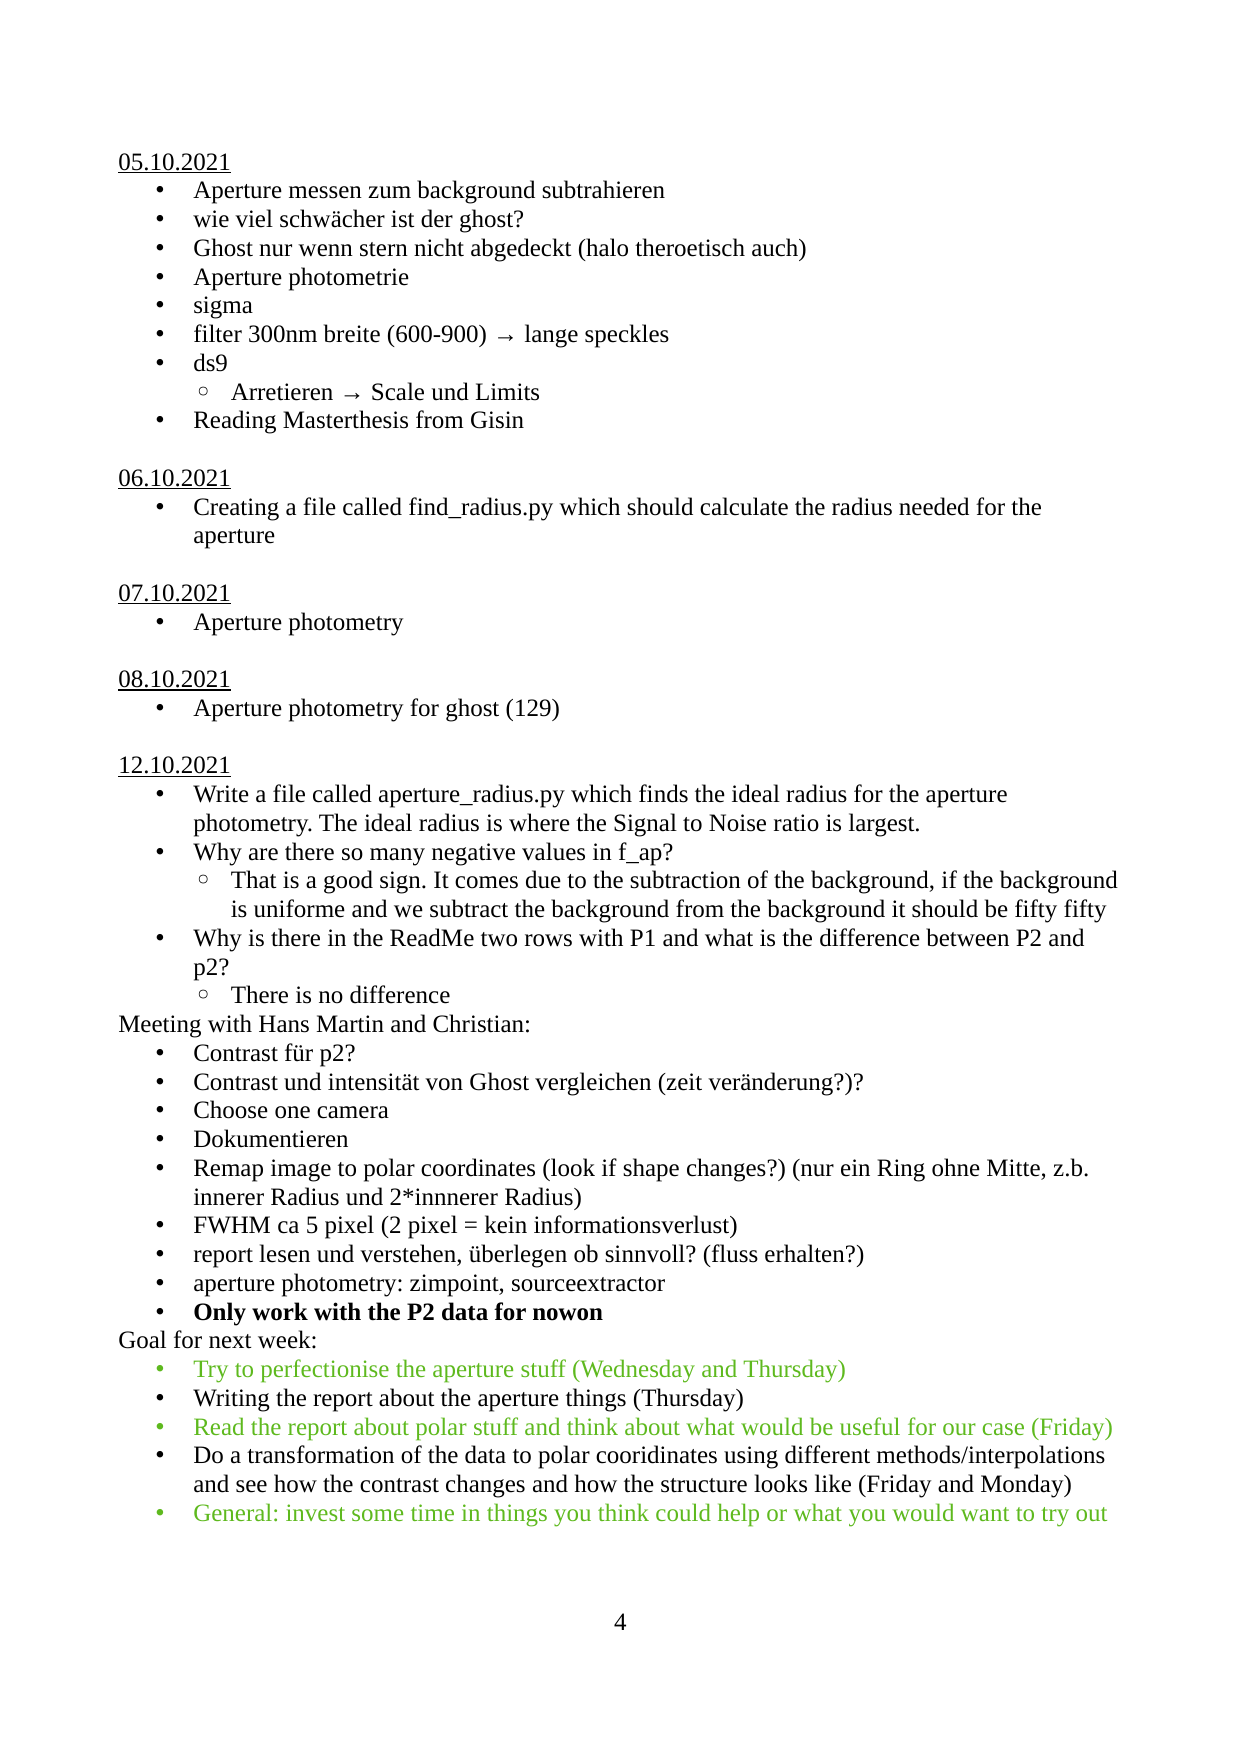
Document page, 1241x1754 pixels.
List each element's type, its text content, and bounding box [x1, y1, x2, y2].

text Goal for next week: [118, 1326, 1122, 1354]
text 12.10.2021 [118, 751, 1122, 779]
list Why is there in the ReadMe two rows with P1 and what is the difference between P2 and p2? [156, 923, 1122, 981]
list filter 300nm breite (600-900) → lange speckles [156, 319, 1122, 348]
list sigma [156, 291, 1122, 319]
text 08.10.2021 [118, 664, 1122, 693]
list Remap image to polar coordinates (look if shape changes?) (nur ein Ring ohne Mitte, z.b. innerer Radius und 2*innnerer Radius) [156, 1153, 1122, 1211]
list wie viel schwächer ist der ghost? [156, 204, 1122, 233]
list Choose one camera [156, 1096, 1122, 1124]
list Only work with the P2 data for nowon [156, 1297, 1122, 1326]
list Writing the report about the aperture things (Thursday) [156, 1383, 1122, 1412]
list Try to perfectionise the aperture stuff (Wednesday and Thursday) [156, 1354, 1122, 1383]
list Contrast und intensität von Ghost vergleichen (zeit veränderung?)? [156, 1067, 1122, 1096]
text Meeting with Hans Martin and Christian: [118, 1009, 1122, 1038]
list Ghost nur wenn stern nicht abgedeckt (halo theroetisch auch) [156, 233, 1122, 262]
list That is a good sign. It comes due to the subtraction of the background, if the background is uniforme and we subtract the background from the background it should be fifty fifty [193, 866, 1122, 923]
list Read the report about polar stuff and think about what would be useful for our case (Friday) [156, 1412, 1122, 1441]
list Do a transformation of the data to polar cooridinates using different methods/interpolations and see how the contrast changes and how the structure looks like (Friday and Monday) [156, 1441, 1122, 1498]
list ds9 [156, 348, 1122, 377]
list report lesen und verstehen, überlegen ob sinnvoll? (fluss erhalten?) [156, 1239, 1122, 1268]
list Write a file called aperture_radius.py which finds the ideal radius for the aperture photometry. The ideal radius is where the Signal to Noise ratio is largest. [156, 779, 1122, 837]
list Dokumentieren [156, 1124, 1122, 1153]
list Creating a file called find_radius.py which should calculate the radius needed for the aperture [156, 492, 1122, 549]
list Aperture photometry for ghost (129) [156, 693, 1122, 722]
list aperture photometry: zimpoint, sourceextractor [156, 1268, 1122, 1297]
list There is no difference [193, 981, 1122, 1009]
list Contrast für p2? [156, 1038, 1122, 1067]
list Arretieren → Scale und Limits [193, 377, 1122, 406]
list Why are there so many negative values in f_ap? [156, 837, 1122, 866]
text 07.10.2021 [118, 578, 1122, 607]
text 06.10.2021 [118, 463, 1122, 492]
list Aperture photometry [156, 607, 1122, 636]
list Aperture photometrie [156, 262, 1122, 291]
list Aperture messen zum background subtrahieren [156, 176, 1122, 204]
list FWHM ca 5 pixel (2 pixel = kein informationsverlust) [156, 1211, 1122, 1239]
list Reading Masterthesis from Gisin [156, 406, 1122, 434]
list General: invest some time in things you think could help or what you would want to try out [156, 1498, 1122, 1527]
text 05.10.2021 [118, 147, 1122, 176]
